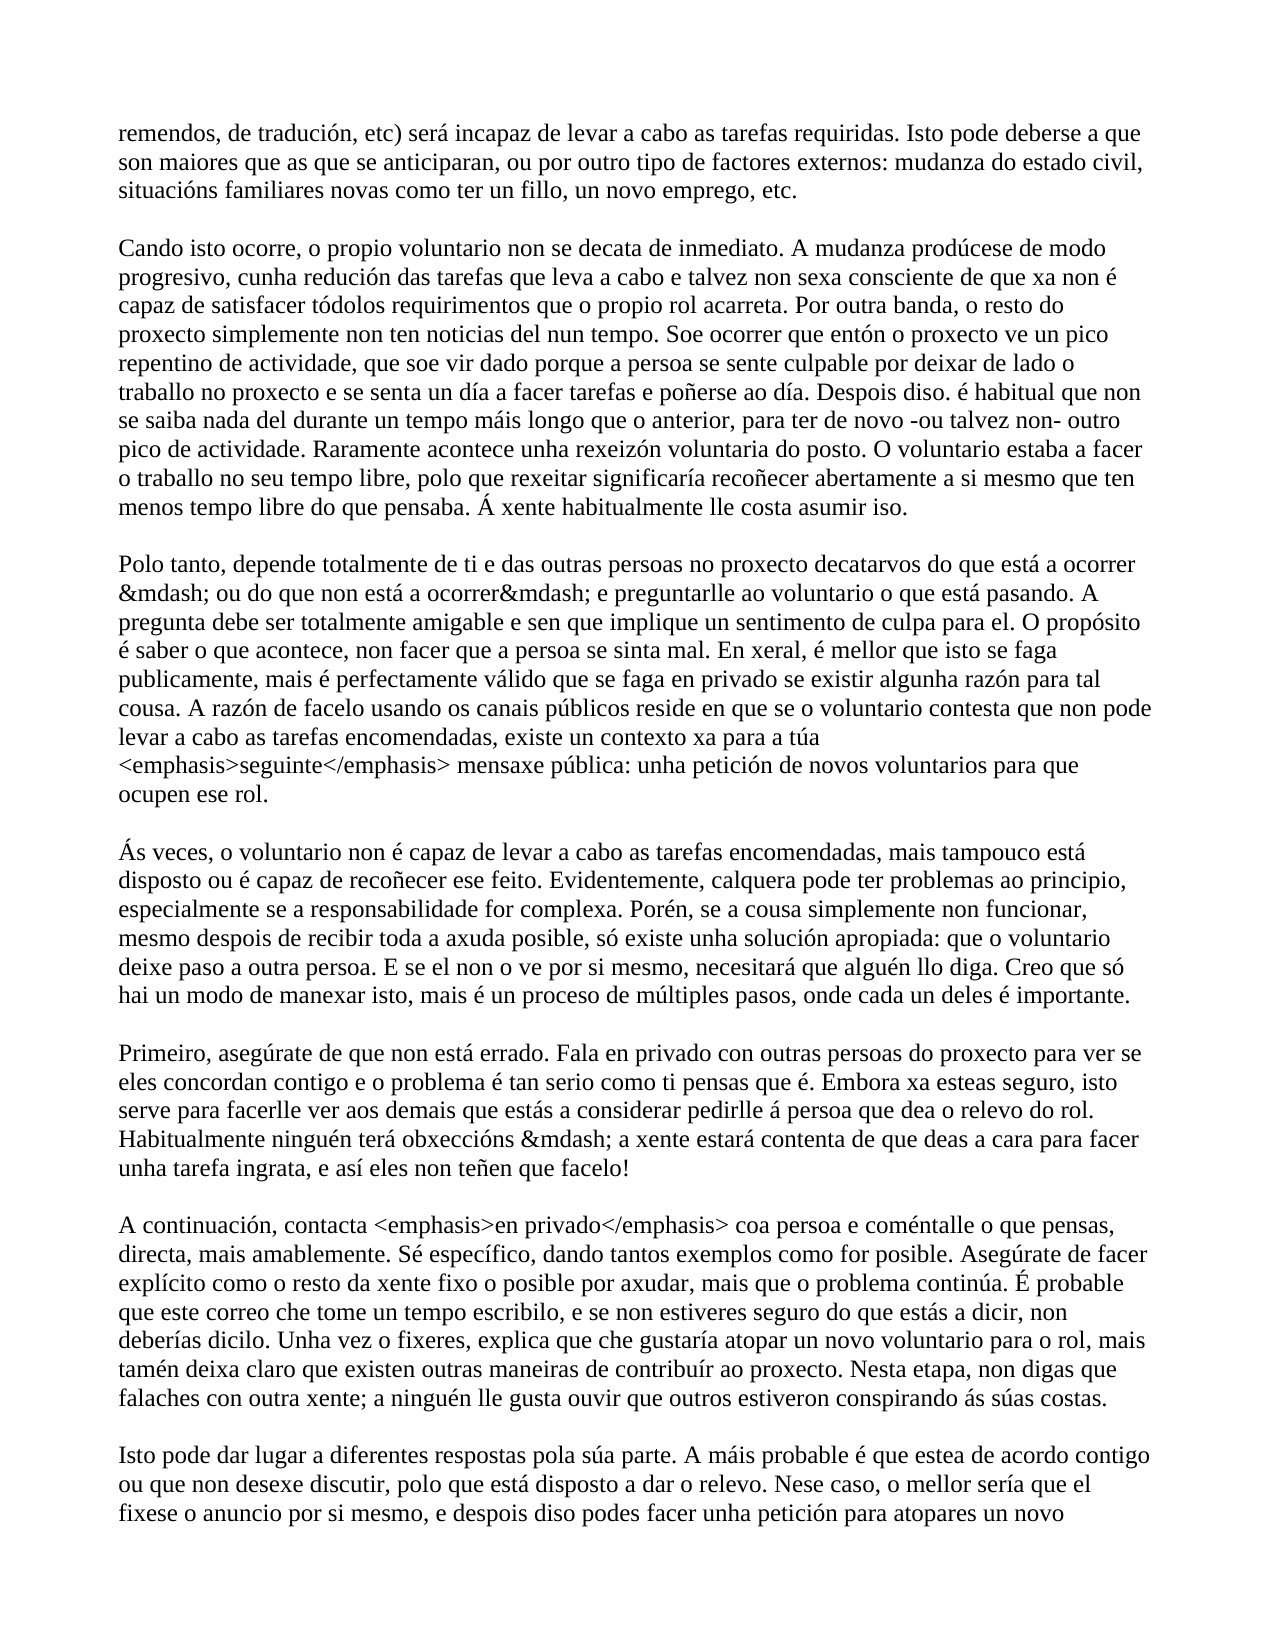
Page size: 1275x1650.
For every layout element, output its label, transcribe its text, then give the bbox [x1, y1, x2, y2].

text Cando isto ocorre, o propio voluntario non se decata de inmediato. A mudanza prodúcese de modo progresivo, cunha redución das tarefas que leva a cabo e talvez non sexa consciente de que xa non é capaz de satisfacer tódolos requirimentos que o propio rol acarreta. Por outra banda, o resto do proxecto simplemente non ten noticias del nun tempo. Soe ocorrer que entón o proxecto ve un pico repentino de actividade, que soe vir dado porque a persoa se sente culpable por deixar de lado o traballo no proxecto e se senta un día a facer tarefas e poñerse ao día. Despois diso. é habitual que non se saiba nada del durante un tempo máis longo que o anterior, para ter de novo -ou talvez non- outro pico de actividade. Raramente acontece unha rexeizón voluntaria do posto. O voluntario estaba a facer o traballo no seu tempo libre, polo que rexeitar significaría recoñecer abertamente a si mesmo que ten menos tempo libre do que pensaba. Á xente habitualmente lle costa asumir iso. [118, 233, 1157, 521]
text Isto pode dar lugar a diferentes respostas pola súa parte. A máis probable é que estea de acordo contigo ou que non desexe discutir, polo que está disposto a dar o relevo. Nese caso, o mellor sería que el fixese o anuncio por si mesmo, e despois diso podes facer unha petición para atopares un novo [118, 1441, 1157, 1527]
text remendos, de tradución, etc) será incapaz de levar a cabo as tarefas requiridas. Isto pode deberse a que son maiores que as que se anticiparan, ou por outro tipo de factores externos: mudanza do estado civil, situacións familiares novas como ter un fillo, un novo emprego, etc. [118, 118, 1157, 204]
text Ás veces, o voluntario non é capaz de levar a cabo as tarefas encomendadas, mais tampouco está disposto ou é capaz de recoñecer ese feito. Evidentemente, calquera pode ter problemas ao principio, especialmente se a responsabilidade for complexa. Porén, se a cousa simplemente non funcionar, mesmo despois de recibir toda a axuda posible, só existe unha solución apropiada: que o voluntario deixe paso a outra persoa. E se el non o ve por si mesmo, necesitará que alguén llo diga. Creo que só hai un modo de manexar isto, mais é un proceso de múltiples pasos, onde cada un deles é importante. [118, 837, 1157, 1009]
text A continuación, contacta <emphasis>en privado</emphasis> coa persoa e coméntalle o que pensas, directa, mais amablemente. Sé específico, dando tantos exemplos como for posible. Asegúrate de facer explícito como o resto da xente fixo o posible por axudar, mais que o problema continúa. É probable que este correo che tome un tempo escribilo, e se non estiveres seguro do que estás a dicir, non deberías dicilo. Unha vez o fixeres, explica que che gustaría atopar un novo voluntario para o rol, mais tamén deixa claro que existen outras maneiras de contribuír ao proxecto. Nesta etapa, non digas que falaches con outra xente; a ninguén lle gusta ouvir que outros estiveron conspirando ás súas costas. [118, 1211, 1157, 1412]
text Primeiro, asegúrate de que non está errado. Fala en privado con outras persoas do proxecto para ver se eles concordan contigo e o problema é tan serio como ti pensas que é. Embora xa esteas seguro, isto serve para facerlle ver aos demais que estás a considerar pedirlle á persoa que dea o relevo do rol. Habitualmente ninguén terá obxeccións &mdash; a xente estará contenta de que deas a cara para facer unha tarefa ingrata, e así eles non teñen que facelo! [118, 1038, 1157, 1182]
text Polo tanto, depende totalmente de ti e das outras persoas no proxecto decatarvos do que está a ocorrer &mdash; ou do que non está a ocorrer&mdash; e preguntarlle ao voluntario o que está pasando. A pregunta debe ser totalmente amigable e sen que implique un sentimento de culpa para el. O propósito é saber o que acontece, non facer que a persoa se sinta mal. En xeral, é mellor que isto se faga publicamente, mais é perfectamente válido que se faga en privado se existir algunha razón para tal cousa. A razón de facelo usando os canais públicos reside en que se o voluntario contesta que non pode levar a cabo as tarefas encomendadas, existe un contexto xa para a túa <emphasis>seguinte</emphasis> mensaxe pública: unha petición de novos voluntarios para que ocupen ese rol. [118, 549, 1157, 808]
